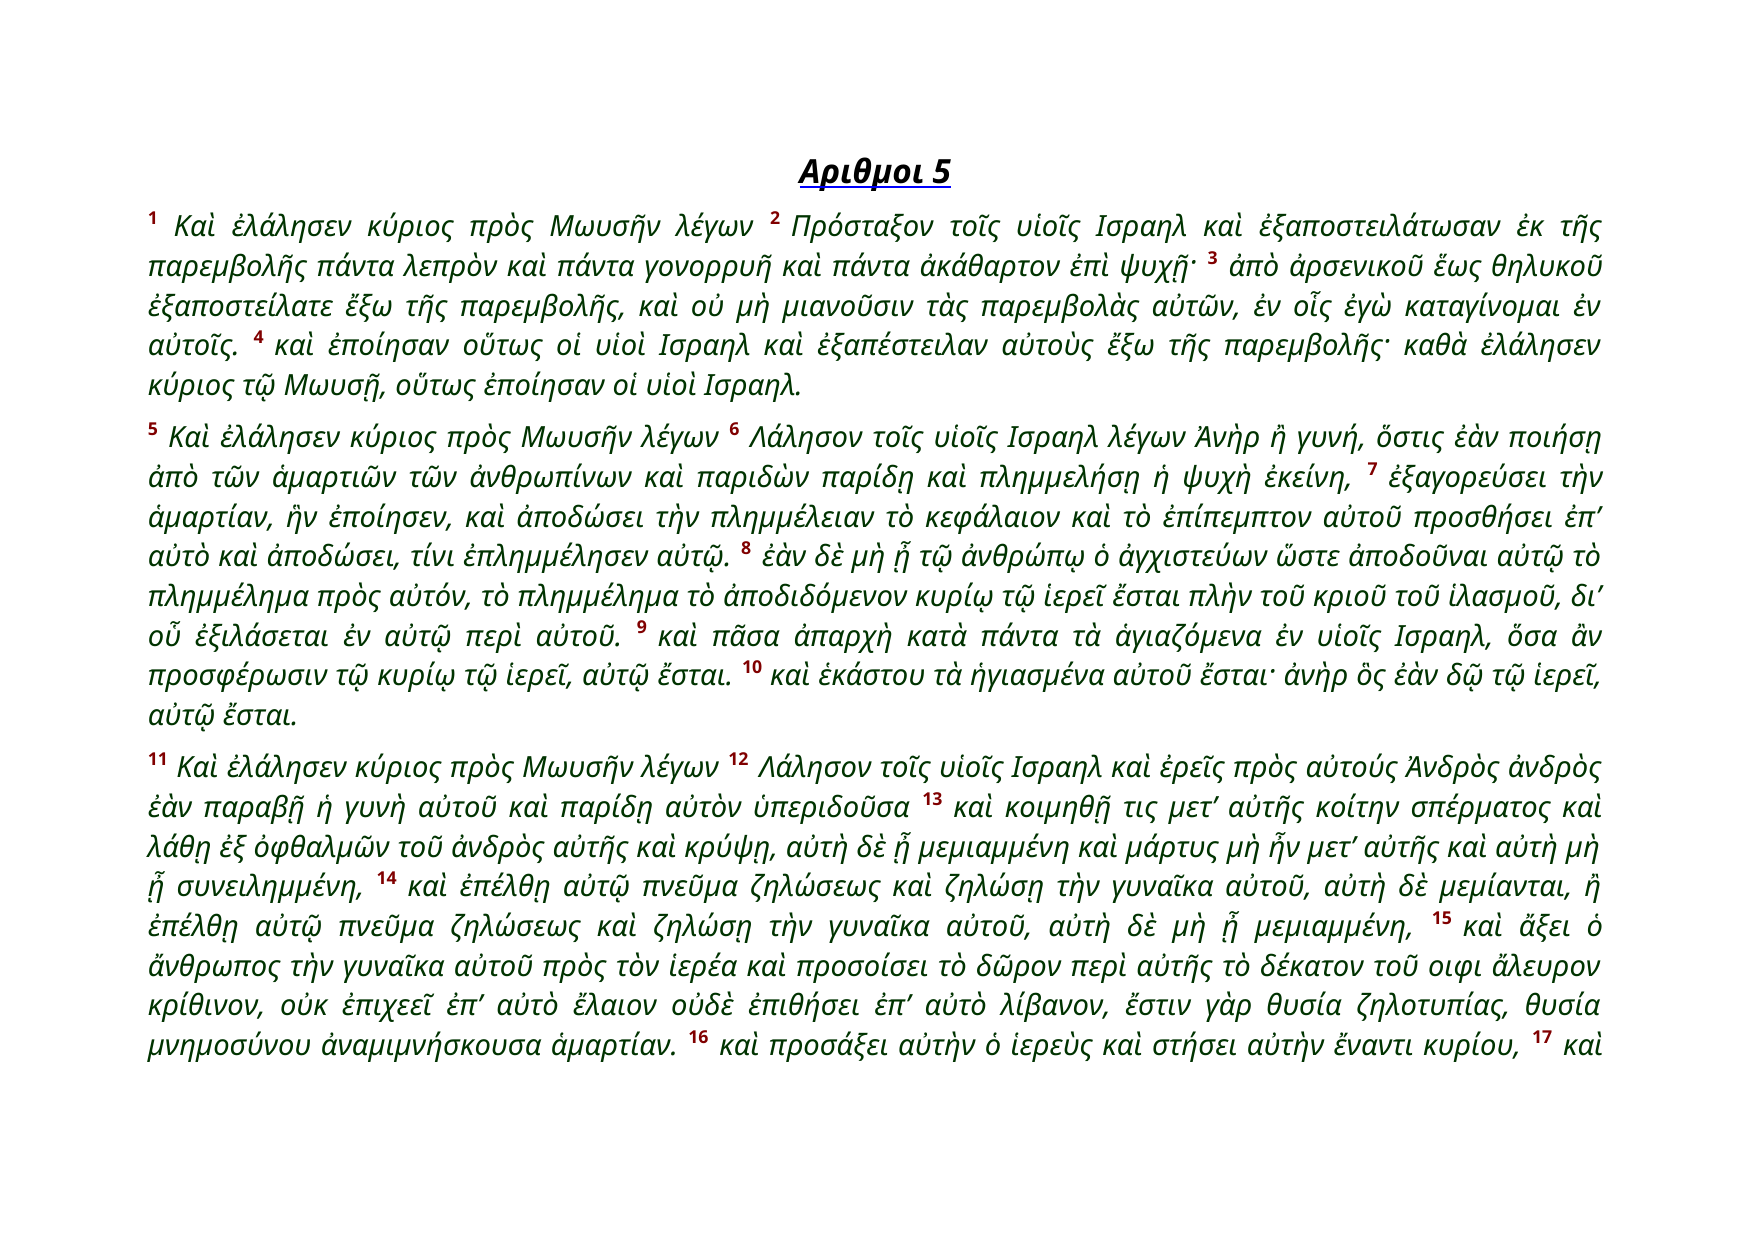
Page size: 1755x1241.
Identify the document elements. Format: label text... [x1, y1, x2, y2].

text 5 Καὶ ἐλάλησεν κύριος πρὸς Μωυσῆν λέγων 6 Λάλησον τοῖς υἱοῖς Ισραηλ λέγων Ἀνὴρ ἢ γυνή, ὅστις ἐὰν ποιήσῃ ἀπὸ τῶν ἁμαρτιῶν τῶν ἀνθρωπίνων καὶ παριδὼν παρίδῃ καὶ πλημμελήσῃ ἡ ψυχὴ ἐκείνη, 7 ἐξαγορεύσει τὴν ἁμαρτίαν, ἣν ἐποίησεν, καὶ ἀποδώσει τὴν πλημμέλειαν τὸ κεφάλαιον καὶ τὸ ἐπίπεμπτον αὐτοῦ προσθήσει ἐπ’ αὐτὸ καὶ ἀποδώσει, τίνι ἐπλημμέλησεν αὐτῷ. 8 ἐὰν δὲ μὴ ᾖ τῷ ἀνθρώπῳ ὁ ἀγχιστεύων ὥστε ἀποδοῦναι αὐτῷ τὸ πλημμέλημα πρὸς αὐτόν, τὸ πλημμέλημα τὸ ἀποδιδόμενον κυρίῳ τῷ ἱερεῖ ἔσται πλὴν τοῦ κριοῦ τοῦ ἱλασμοῦ, δι’ οὗ ἐξιλάσεται ἐν αὐτῷ περὶ αὐτοῦ. 9 καὶ πᾶσα ἀπαρχὴ κατὰ πάντα τὰ ἁγιαζόμενα ἐν υἱοῖς Ισραηλ, ὅσα ἂν προσφέρωσιν τῷ κυρίῳ τῷ ἱερεῖ, αὐτῷ ἔσται. 10 καὶ ἑκάστου τὰ ἡγιασμένα αὐτοῦ ἔσται· ἀνὴρ ὃς ἐὰν δῷ τῷ ἱερεῖ, αὐτῷ ἔσται. [148, 417, 1606, 734]
text 11 Καὶ ἐλάλησεν κύριος πρὸς Μωυσῆν λέγων 12 Λάλησον τοῖς υἱοῖς Ισραηλ καὶ ἐρεῖς πρὸς αὐτούς Ἀνδρὸς ἀνδρὸς ἐὰν παραβῇ ἡ γυνὴ αὐτοῦ καὶ παρίδῃ αὐτὸν ὑπεριδοῦσα 13 καὶ κοιμηθῇ τις μετ’ αὐτῆς κοίτην σπέρματος καὶ λάθῃ ἐξ ὀφθαλμῶν τοῦ ἀνδρὸς αὐτῆς καὶ κρύψῃ, αὐτὴ δὲ ᾖ μεμιαμμένη καὶ μάρτυς μὴ ἦν μετ’ αὐτῆς καὶ αὐτὴ μὴ ᾖ συνειλημμένη, 14 καὶ ἐπέλθῃ αὐτῷ πνεῦμα ζηλώσεως καὶ ζηλώσῃ τὴν γυναῖκα αὐτοῦ, αὐτὴ δὲ μεμίανται, ἢ ἐπέλθῃ αὐτῷ πνεῦμα ζηλώσεως καὶ ζηλώσῃ τὴν γυναῖκα αὐτοῦ, αὐτὴ δὲ μὴ ᾖ μεμιαμμένη, 15 καὶ ἄξει ὁ ἄνθρωπος τὴν γυναῖκα αὐτοῦ πρὸς τὸν ἱερέα καὶ προσοίσει τὸ δῶρον περὶ αὐτῆς τὸ δέκατον τοῦ οιφι ἄλευρον κρίθινον, οὐκ ἐπιχεεῖ ἐπ’ αὐτὸ ἔλαιον οὐδὲ ἐπιθήσει ἐπ’ αὐτὸ λίβανον, ἔστιν γὰρ θυσία ζηλοτυπίας, θυσία μνημοσύνου ἀναμιμνήσκουσα ἁμαρτίαν. 16 καὶ προσάξει αὐτὴν ὁ ἱερεὺς καὶ στήσει αὐτὴν ἔναντι κυρίου, 17 καὶ [148, 747, 1606, 1064]
text 1 Καὶ ἐλάλησεν κύριος πρὸς Μωυσῆν λέγων 2 Πρόσταξον τοῖς υἱοῖς Ισραηλ καὶ ἐξαποστειλάτωσαν ἐκ τῆς παρεμβολῆς πάντα λεπρὸν καὶ πάντα γονορρυῆ καὶ πάντα ἀκάθαρτον ἐπὶ ψυχῇ· 3 ἀπὸ ἀρσενικοῦ ἕως θηλυκοῦ ἐξαποστείλατε ἔξω τῆς παρεμβολῆς, καὶ οὐ μὴ μιανοῦσιν τὰς παρεμβολὰς αὐτῶν, ἐν οἷς ἐγὼ καταγίνομαι ἐν αὐτοῖς. 4 καὶ ἐποίησαν οὕτως οἱ υἱοὶ Ισραηλ καὶ ἐξαπέστειλαν αὐτοὺς ἔξω τῆς παρεμβολῆς· καθὰ ἐλάλησεν κύριος τῷ Μωυσῇ, οὕτως ἐποίησαν οἱ υἱοὶ Ισραηλ. [148, 206, 1606, 404]
text Αριθμοι 5 [148, 148, 1606, 193]
